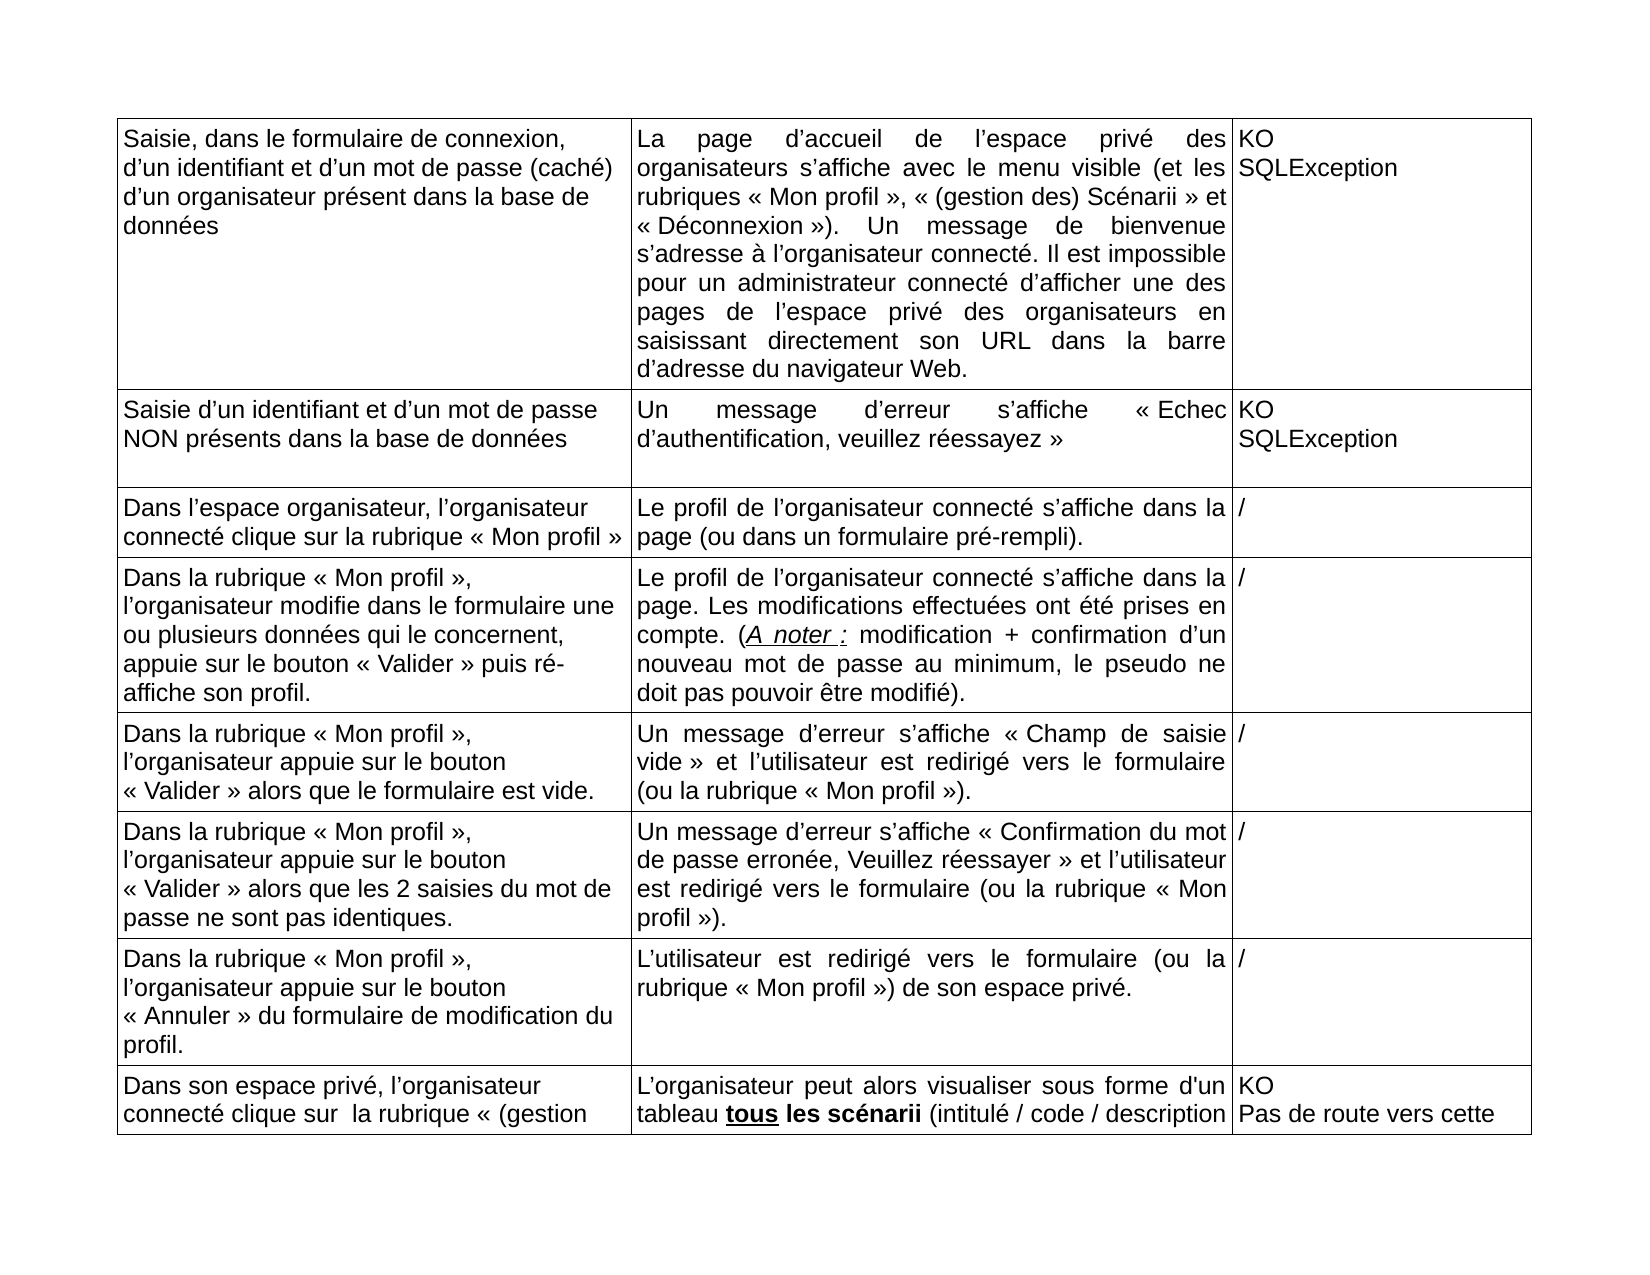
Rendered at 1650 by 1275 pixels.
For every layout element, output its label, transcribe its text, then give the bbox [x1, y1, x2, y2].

table_cell Dans la rubrique « Mon profil », l’organisateur appuie sur le bouton « Valider » alors que le formulaire est vide. [118, 713, 631, 811]
table_cell Dans la rubrique « Mon profil », l’organisateur appuie sur le bouton « Valider » alors que les 2 saisies du mot de passe ne sont pas identiques. [118, 812, 631, 937]
table_cell Un message d’erreur s’affiche « Champ de saisie vide » et l’utilisateur est redirigé vers le formulaire (ou la rubrique « Mon profil »). [632, 713, 1232, 811]
table_cell / [1233, 812, 1531, 937]
table_cell Le profil de l’organisateur connecté s’affiche dans la page (ou dans un formulaire pré-rempli). [632, 488, 1232, 557]
table_cell La page d’accueil de l’espace privé des organisateurs s’affiche avec le menu visible (et les rubriques « Mon profil », « (gestion des) Scénarii » et « Déconnexion »). Un message de bienvenue s’adresse à l’organisateur connecté. Il est impossible pour un administrateur connecté d’afficher une des pages de l’espace privé des organisateurs en saisissant directement son URL dans la barre d’adresse du navigateur Web. [632, 119, 1232, 389]
table_cell Dans l’espace organisateur, l’organisateur connecté clique sur la rubrique « Mon profil » [118, 488, 631, 557]
table_cell / [1233, 939, 1531, 1064]
table_cell Le profil de l’organisateur connecté s’affiche dans la page. Les modifications effectuées ont été prises en compte. (A noter : modification + confirmation d’un nouveau mot de passe au minimum, le pseudo ne doit pas pouvoir être modifié). [632, 558, 1232, 712]
table_cell / [1233, 488, 1531, 557]
table_cell / [1233, 713, 1531, 811]
table_cell L’organisateur peut alors visualiser sous forme d'un tableau tous les scénarii (intitulé / code / description [632, 1066, 1232, 1134]
table_cell KO SQLException [1233, 119, 1531, 389]
table_cell Saisie d’un identifiant et d’un mot de passe NON présents dans la base de données [118, 390, 631, 487]
table_cell Un message d’erreur s’affiche « Confirmation du mot de passe erronée, Veuillez réessayer » et l’utilisateur est redirigé vers le formulaire (ou la rubrique « Mon profil »). [632, 812, 1232, 937]
table_cell KO Pas de route vers cette [1233, 1066, 1531, 1134]
table_cell Un message d’erreur s’affiche « Echec d’authentification, veuillez réessayez » [632, 390, 1232, 487]
table_cell Dans son espace privé, l’organisateur connecté clique sur la rubrique « (gestion [118, 1066, 631, 1134]
table_cell KO SQLException [1233, 390, 1531, 487]
table_cell / [1233, 558, 1531, 712]
table_cell Saisie, dans le formulaire de connexion, d’un identifiant et d’un mot de passe (caché) d’un organisateur présent dans la base de données [118, 119, 631, 389]
table_cell Dans la rubrique « Mon profil », l’organisateur appuie sur le bouton « Annuler » du formulaire de modification du profil. [118, 939, 631, 1064]
table_cell Dans la rubrique « Mon profil », l’organisateur modifie dans le formulaire une ou plusieurs données qui le concernent, appuie sur le bouton « Valider » puis ré-affiche son profil. [118, 558, 631, 712]
table_cell L’utilisateur est redirigé vers le formulaire (ou la rubrique « Mon profil ») de son espace privé. [632, 939, 1232, 1064]
